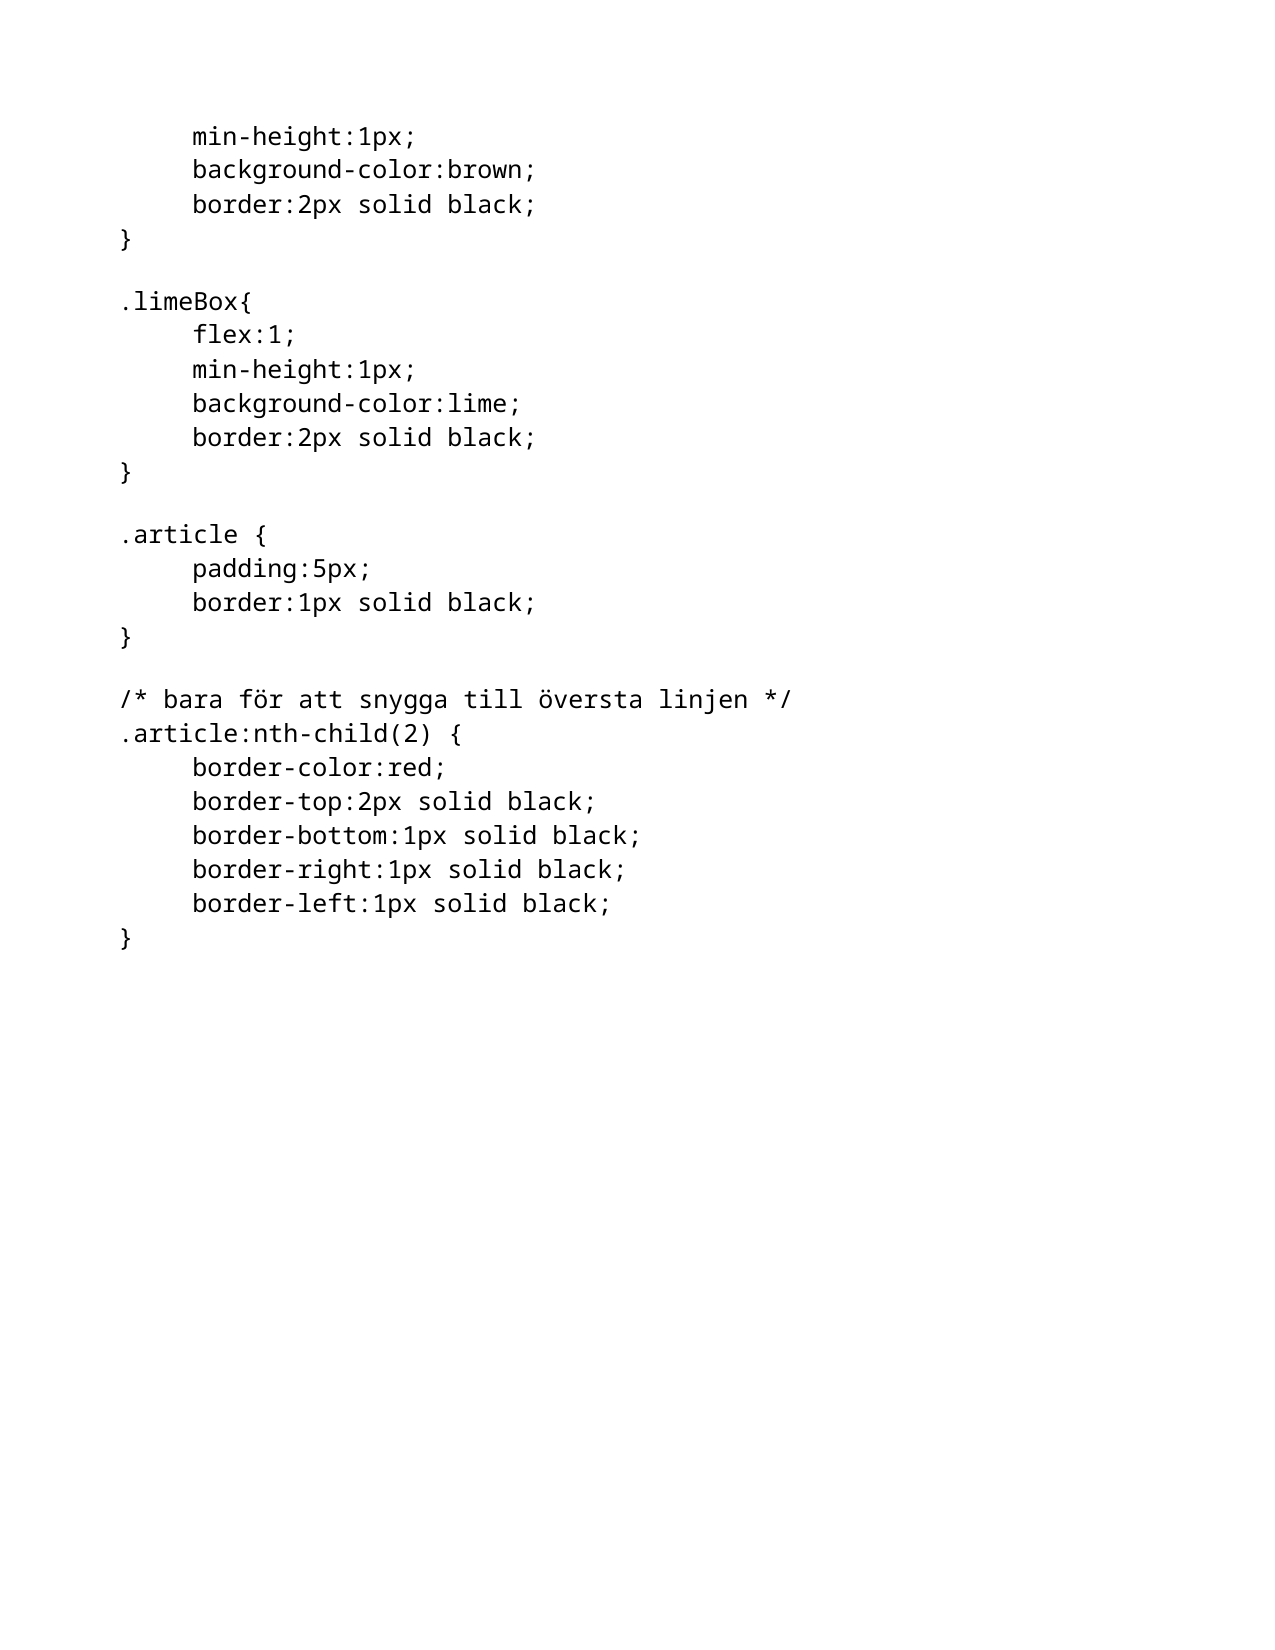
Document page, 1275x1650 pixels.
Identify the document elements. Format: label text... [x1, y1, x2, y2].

text border:2px solid black; [118, 186, 1157, 220]
text } [118, 453, 1157, 487]
text border-bottom:1px solid black; [118, 817, 1157, 852]
text border:1px solid black; [118, 584, 1157, 618]
text .limeBox{ [118, 283, 1157, 317]
text background-color:brown; [118, 152, 1157, 186]
text border-top:2px solid black; [118, 783, 1157, 817]
text .article:nth-child(2) { [118, 715, 1157, 749]
text min-height:1px; [118, 351, 1157, 385]
text } [118, 618, 1157, 652]
text } [118, 920, 1157, 954]
text min-height:1px; [118, 118, 1157, 152]
text border-left:1px solid black; [118, 886, 1157, 920]
text border-color:red; [118, 749, 1157, 783]
text background-color:lime; [118, 385, 1157, 419]
text } [118, 220, 1157, 254]
text border:2px solid black; [118, 419, 1157, 453]
text flex:1; [118, 317, 1157, 351]
text border-right:1px solid black; [118, 852, 1157, 886]
text padding:5px; [118, 550, 1157, 584]
text /* bara för att snygga till översta linjen */ [118, 681, 1157, 715]
text .article { [118, 516, 1157, 550]
